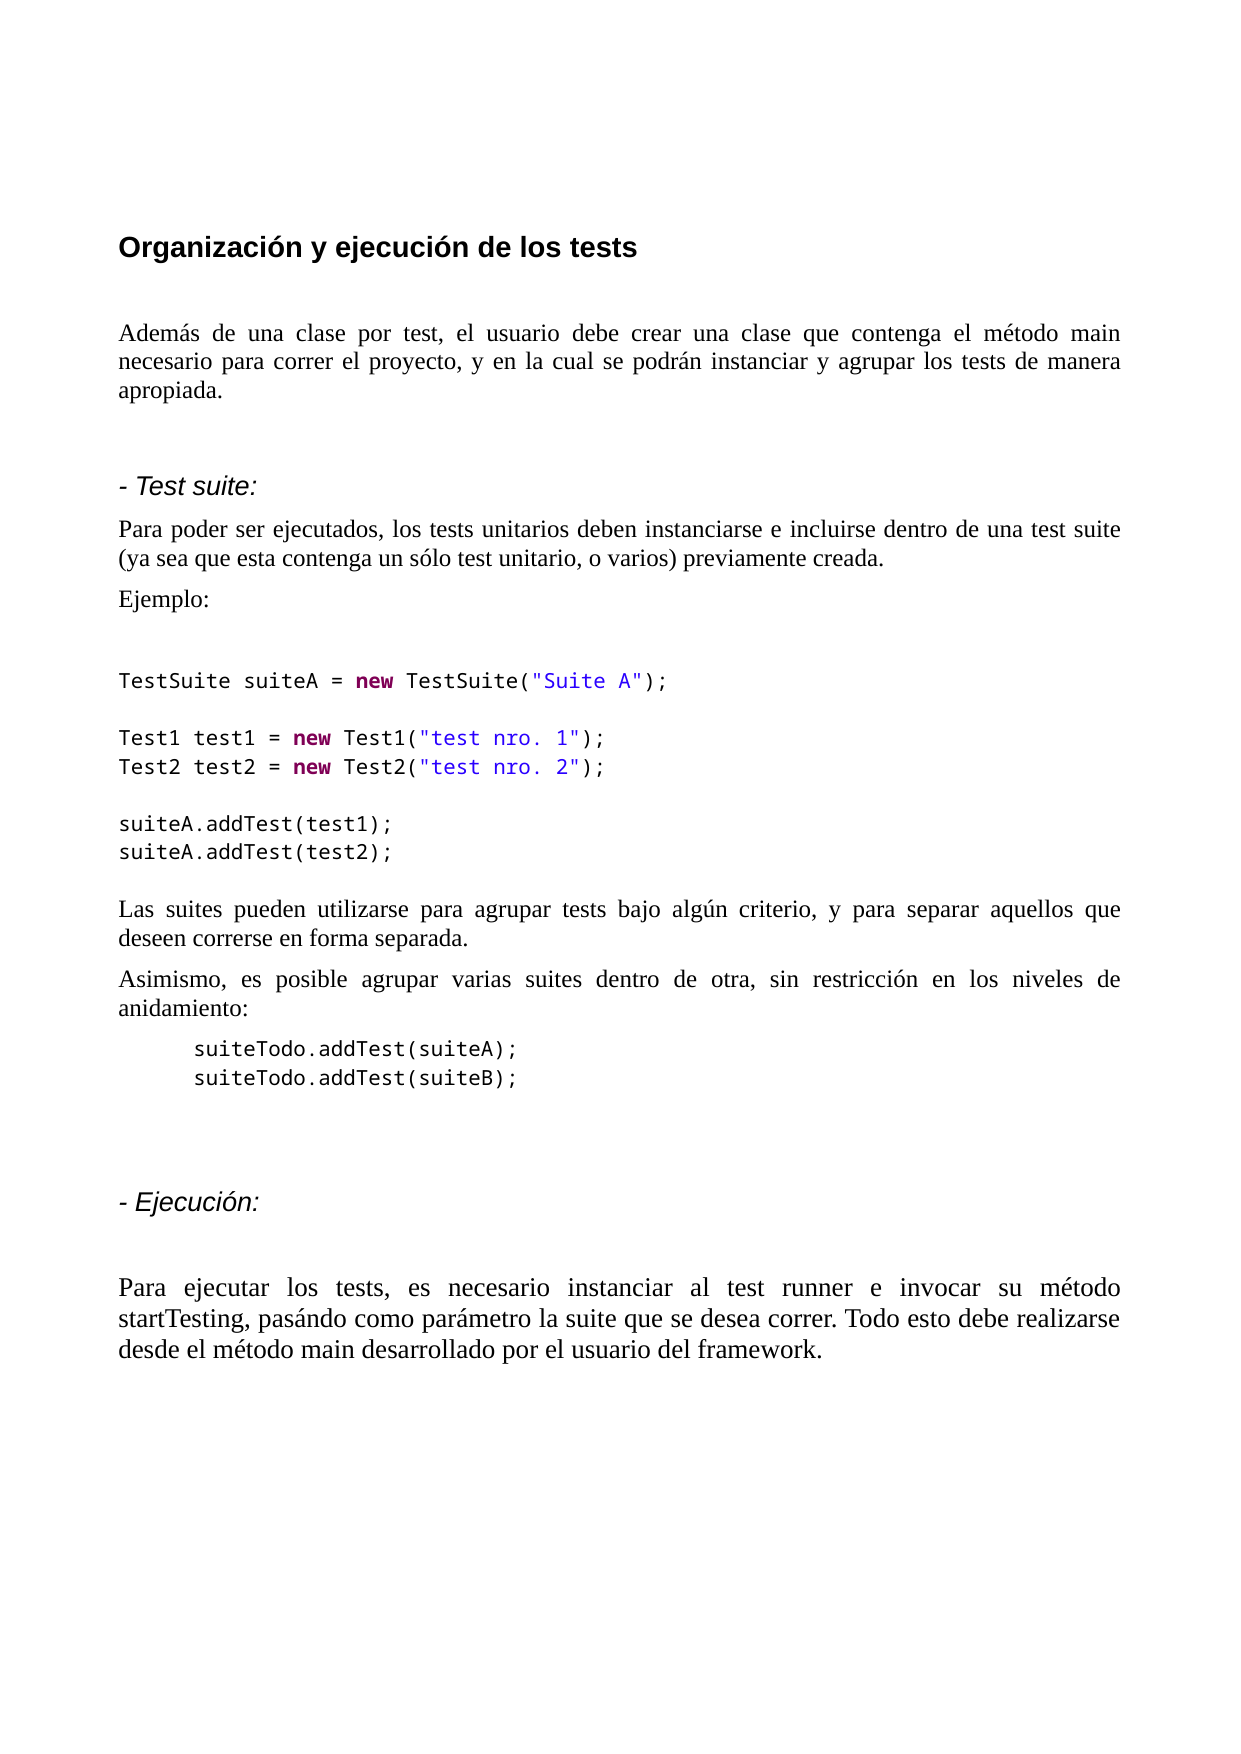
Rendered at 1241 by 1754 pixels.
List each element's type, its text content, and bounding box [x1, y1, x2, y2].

text Test2 test2 = new Test2("test nro. 2"); [118, 752, 1122, 780]
text Test1 test1 = new Test1("test nro. 1"); [118, 723, 1122, 752]
text Además de una clase por test, el usuario debe crear una clase que contenga el método main necesario para correr el proyecto, y en la cual se podrán instanciar y agrupar los tests de manera apropiada. [118, 318, 1122, 404]
text Ejemplo: [118, 584, 1122, 613]
text Las suites pueden utilizarse para agrupar tests bajo algún criterio, y para separar aquellos que deseen correrse en forma separada. [118, 894, 1122, 952]
text suiteTodo.addTest(suiteB); [118, 1063, 1122, 1091]
text suiteTodo.addTest(suiteA); [118, 1034, 1122, 1063]
text Para poder ser ejecutados, los tests unitarios deben instanciarse e incluirse dentro de una test suite (ya sea que esta contenga un sólo test unitario, o varios) previamente creada. [118, 514, 1122, 571]
text Asimismo, es posible agrupar varias suites dentro de otra, sin restricción en los niveles de anidamiento: [118, 964, 1122, 1022]
text TestSuite suiteA = new TestSuite("Suite A"); [118, 666, 1122, 695]
subtitle - Test suite: [118, 470, 1122, 501]
subtitle - Ejecución: [118, 1186, 1122, 1217]
text Para ejecutar los tests, es necesario instanciar al test runner e invocar su método startTesting, pasándo como parámetro la suite que se desea correr. Todo esto debe realizarse desde el método main desarrollado por el usuario del framework. [118, 1271, 1122, 1364]
text suiteA.addTest(test1); [118, 809, 1122, 837]
text suiteA.addTest(test2); [118, 837, 1122, 866]
text Organización y ejecución de los tests [118, 230, 1122, 264]
